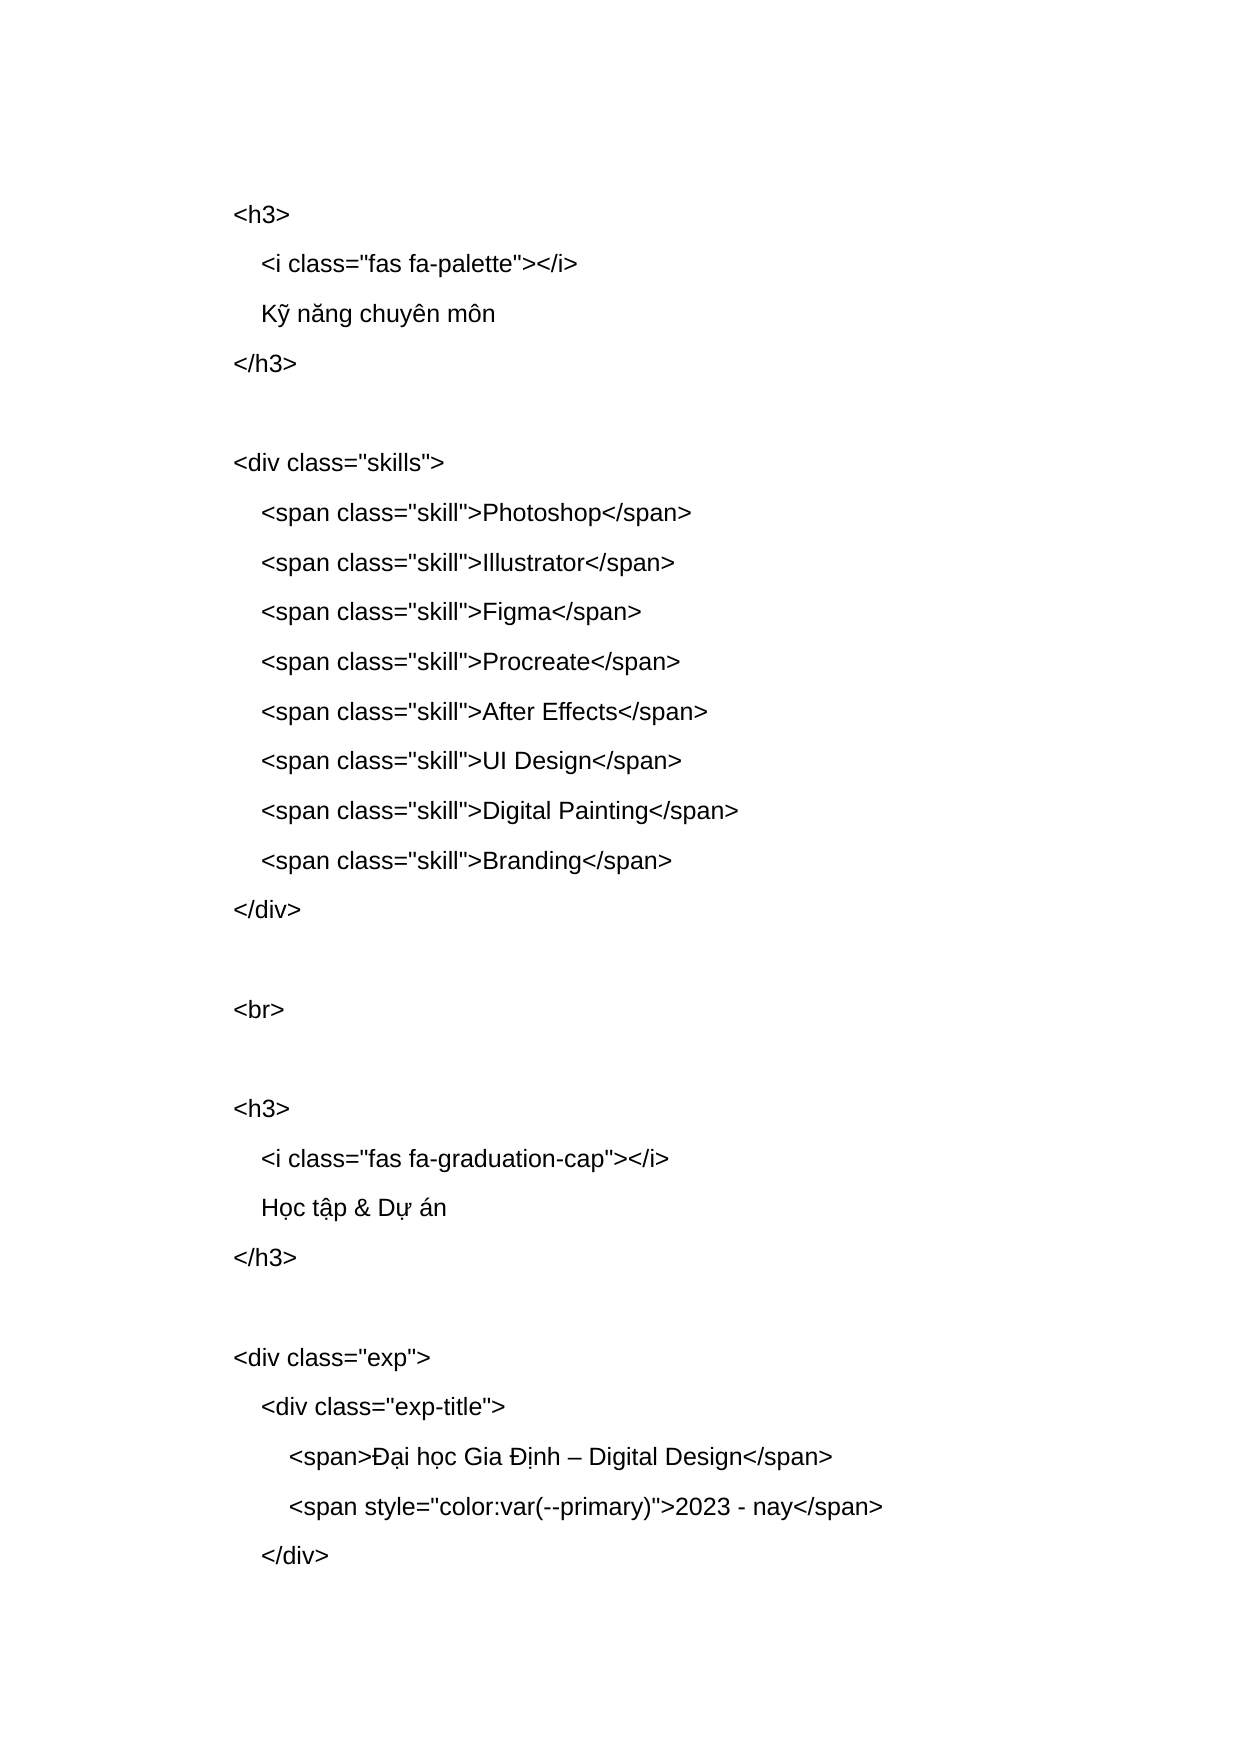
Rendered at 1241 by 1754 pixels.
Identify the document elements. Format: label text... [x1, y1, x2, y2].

text <span class="skill">Illustrator</span> [150, 547, 1090, 576]
text <span class="skill">Digital Painting</span> [150, 796, 1090, 825]
text <span class="skill">Photoshop</span> [150, 498, 1090, 527]
text </h3> [150, 1243, 1090, 1272]
text <span class="skill">After Effects</span> [150, 697, 1090, 725]
text <h3> [150, 1094, 1090, 1123]
text <h3> [150, 200, 1090, 228]
text </div> [150, 1541, 1090, 1570]
text Học tập & Dự án [150, 1193, 1090, 1222]
text <div class="exp"> [150, 1342, 1090, 1371]
text </h3> [150, 349, 1090, 377]
text <div class="exp-title"> [150, 1392, 1090, 1421]
text <span class="skill">Figma</span> [150, 597, 1090, 626]
text <span class="skill">UI Design</span> [150, 746, 1090, 775]
text Kỹ năng chuyên môn [150, 299, 1090, 328]
text <span class="skill">Procreate</span> [150, 647, 1090, 676]
text <i class="fas fa-palette"></i> [150, 249, 1090, 278]
text <i class="fas fa-graduation-cap"></i> [150, 1144, 1090, 1172]
text <br> [150, 995, 1090, 1023]
text </div> [150, 895, 1090, 924]
text <span class="skill">Branding</span> [150, 846, 1090, 874]
text <span style="color:var(--primary)">2023 - nay</span> [150, 1492, 1090, 1520]
text <div class="skills"> [150, 448, 1090, 477]
text <span>Đại học Gia Định – Digital Design</span> [150, 1442, 1090, 1471]
